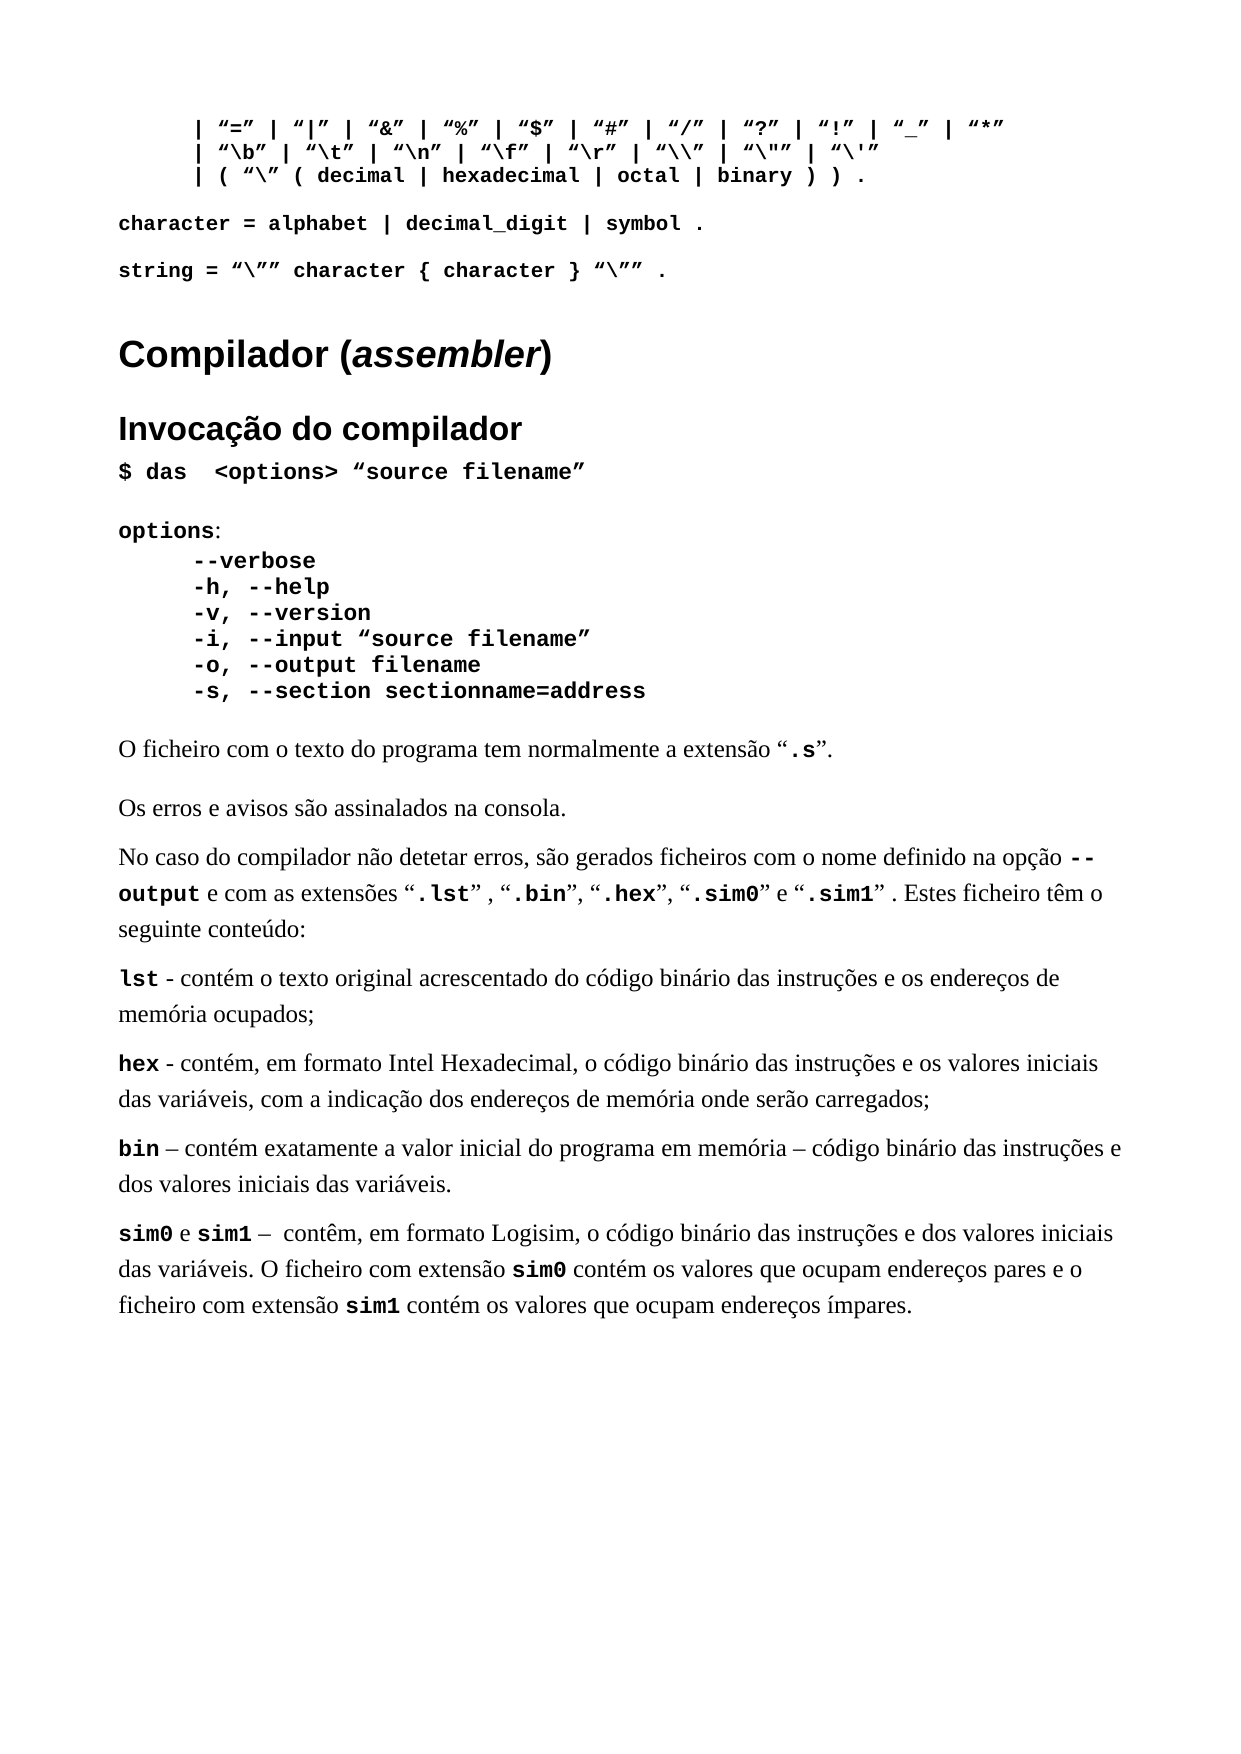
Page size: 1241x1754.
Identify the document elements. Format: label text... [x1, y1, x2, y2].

text string = “\”” character { character } “\”” . [118, 260, 1122, 284]
text O ficheiro com o texto do programa tem normalmente a extensão “.s”. [118, 734, 1122, 764]
text -i, --input “source filename” [118, 627, 1122, 653]
text lst - contém o texto original acrescentado do código binário das instruções e os endereços de memória ocupados; [118, 963, 1122, 1028]
text --verbose [118, 545, 1122, 576]
text Os erros e avisos são assinalados na consola. [118, 793, 1122, 822]
text No caso do compilador não detetar erros, são gerados ficheiros com o nome definido na opção -- output e com as extensões “.lst” , “.bin”, “.hex”, “.sim0” e “.sim1” . Estes ficheiro têm o seguinte conteúdo: [118, 842, 1122, 943]
text | ( “\” ( decimal | hexadecimal | octal | binary ) ) . [118, 165, 1122, 189]
text $ das <options> “source filename” [118, 460, 1122, 486]
text -h, --help [118, 576, 1122, 601]
text -s, --section sectionname=address [118, 679, 1122, 705]
text -v, --version [118, 601, 1122, 627]
text sim0 e sim1 – contêm, em formato Logisim, o código binário das instruções e dos valores iniciais das variáveis. O ficheiro com extensão sim0 contém os valores que ocupam endereços pares e o ficheiro com extensão sim1 contém os valores que ocupam endereços ímpares. [118, 1218, 1122, 1320]
text options: [118, 515, 1122, 545]
text bin – contém exatamente a valor inicial do programa em memória – código binário das instruções e dos valores iniciais das variáveis. [118, 1133, 1122, 1198]
text hex - contém, em formato Intel Hexadecimal, o código binário das instruções e os valores iniciais das variáveis, com a indicação dos endereços de memória onde serão carregados; [118, 1048, 1122, 1113]
text -o, --output filename [118, 653, 1122, 679]
subtitle Invocação do compilador [118, 409, 1122, 448]
subtitle Compilador (assembler) [118, 332, 1122, 376]
text character = alphabet | decimal_digit | symbol . [118, 213, 1122, 236]
text | “\b” | “\t” | “\n” | “\f” | “\r” | “\\” | “\"” | “\'” [118, 142, 1122, 165]
text | “=” | “|” | “&” | “%” | “$” | “#” | “/” | “?” | “!” | “_” | “*” [118, 118, 1122, 142]
